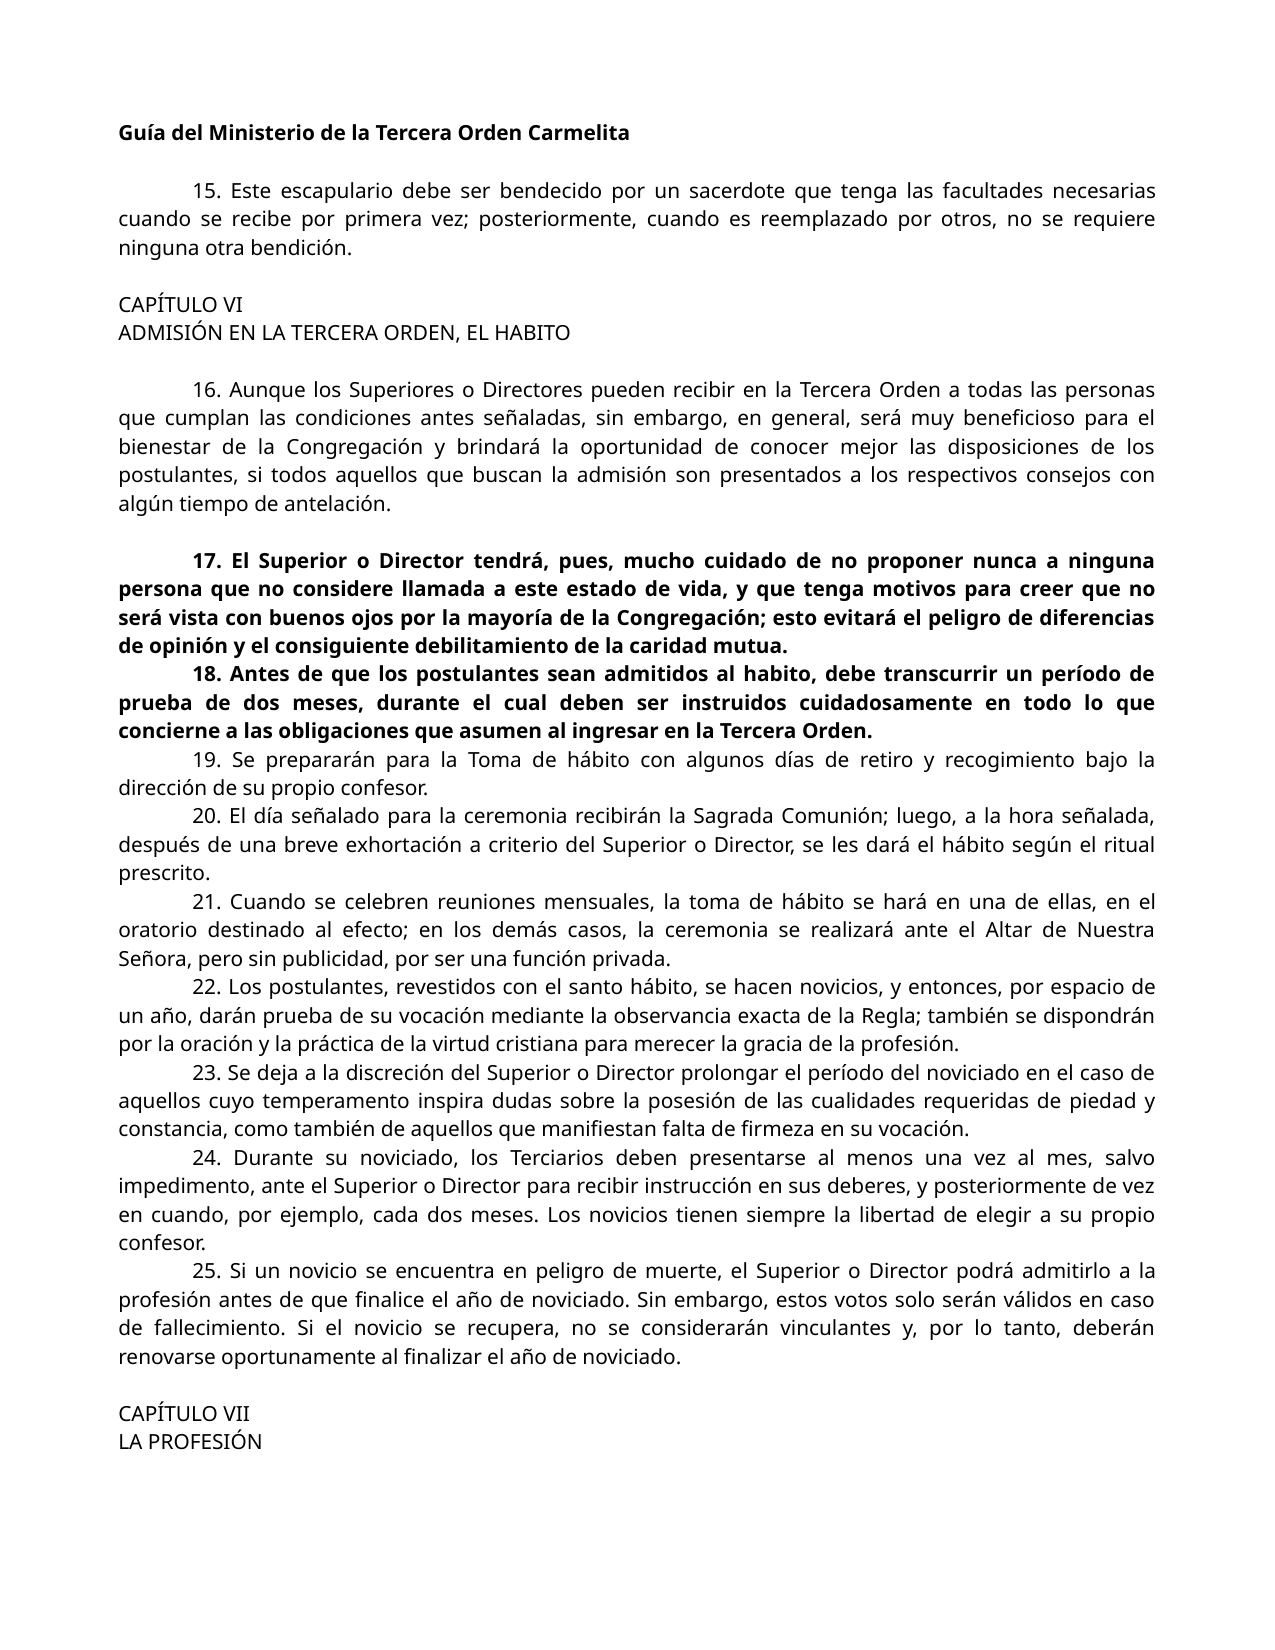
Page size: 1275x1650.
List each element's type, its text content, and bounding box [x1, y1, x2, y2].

text 20. El día señalado para la ceremonia recibirán la Sagrada Comunión; luego, a la hora señalada, después de una breve exhortación a criterio del Superior o Director, se les dará el hábito según el ritual prescrito. [118, 802, 1157, 887]
text 25. Si un novicio se encuentra en peligro de muerte, el Superior o Director podrá admitirlo a la profesión antes de que finalice el año de noviciado. Sin embargo, estos votos solo serán válidos en caso de fallecimiento. Si el novicio se recupera, no se considerarán vinculantes y, por lo tanto, deberán renovarse oportunamente al finalizar el año de noviciado. [118, 1257, 1157, 1370]
text CAPÍTULO VII [118, 1399, 1157, 1427]
text 24. Durante su noviciado, los Terciarios deben presentarse al menos una vez al mes, salvo impedimento, ante el Superior o Director para recibir instrucción en sus deberes, y posteriormente de vez en cuando, por ejemplo, cada dos meses. Los novicios tienen siempre la libertad de elegir a su propio confesor. [118, 1143, 1157, 1257]
text 22. Los postulantes, revestidos con el santo hábito, se hacen novicios, y entonces, por espacio de un año, darán prueba de su vocación mediante la observancia exacta de la Regla; también se dispondrán por la oración y la práctica de la virtud cristiana para merecer la gracia de la profesión. [118, 972, 1157, 1058]
text 18. Antes de que los postulantes sean admitidos al habito, debe transcurrir un período de prueba de dos meses, durante el cual deben ser instruidos cuidadosamente en todo lo que concierne a las obligaciones que asumen al ingresar en la Tercera Orden. [118, 659, 1157, 745]
text LA PROFESIÓN [118, 1427, 1157, 1456]
text 16. Aunque los Superiores o Directores pueden recibir en la Tercera Orden a todas las personas que cumplan las condiciones antes señaladas, sin embargo, en general, será muy beneficioso para el bienestar de la Congregación y brindará la oportunidad de conocer mejor las disposiciones de los postulantes, si todos aquellos que buscan la admisión son presentados a los respectivos consejos con algún tiempo de antelación. [118, 375, 1157, 517]
text 23. Se deja a la discreción del Superior o Director prolongar el período del noviciado en el caso de aquellos cuyo temperamento inspira dudas sobre la posesión de las cualidades requeridas de piedad y constancia, como también de aquellos que manifiestan falta de firmeza en su vocación. [118, 1058, 1157, 1143]
text CAPÍTULO VI [118, 290, 1157, 318]
text 15. Este escapulario debe ser bendecido por un sacerdote que tenga las facultades necesarias cuando se recibe por primera vez; posteriormente, cuando es reemplazado por otros, no se requiere ninguna otra bendición. [118, 176, 1157, 261]
text 21. Cuando se celebren reuniones mensuales, la toma de hábito se hará en una de ellas, en el oratorio destinado al efecto; en los demás casos, la ceremonia se realizará ante el Altar de Nuestra Señora, pero sin publicidad, por ser una función privada. [118, 887, 1157, 972]
text 17. El Superior o Director tendrá, pues, mucho cuidado de no proponer nunca a ninguna persona que no considere llamada a este estado de vida, y que tenga motivos para creer que no será vista con buenos ojos por la mayoría de la Congregación; esto evitará el peligro de diferencias de opinión y el consiguiente debilitamiento de la caridad mutua. [118, 546, 1157, 659]
text ADMISIÓN EN LA TERCERA ORDEN, EL HABITO [118, 318, 1157, 347]
text 19. Se prepararán para la Toma de hábito con algunos días de retiro y recogimiento bajo la dirección de su propio confesor. [118, 745, 1157, 802]
